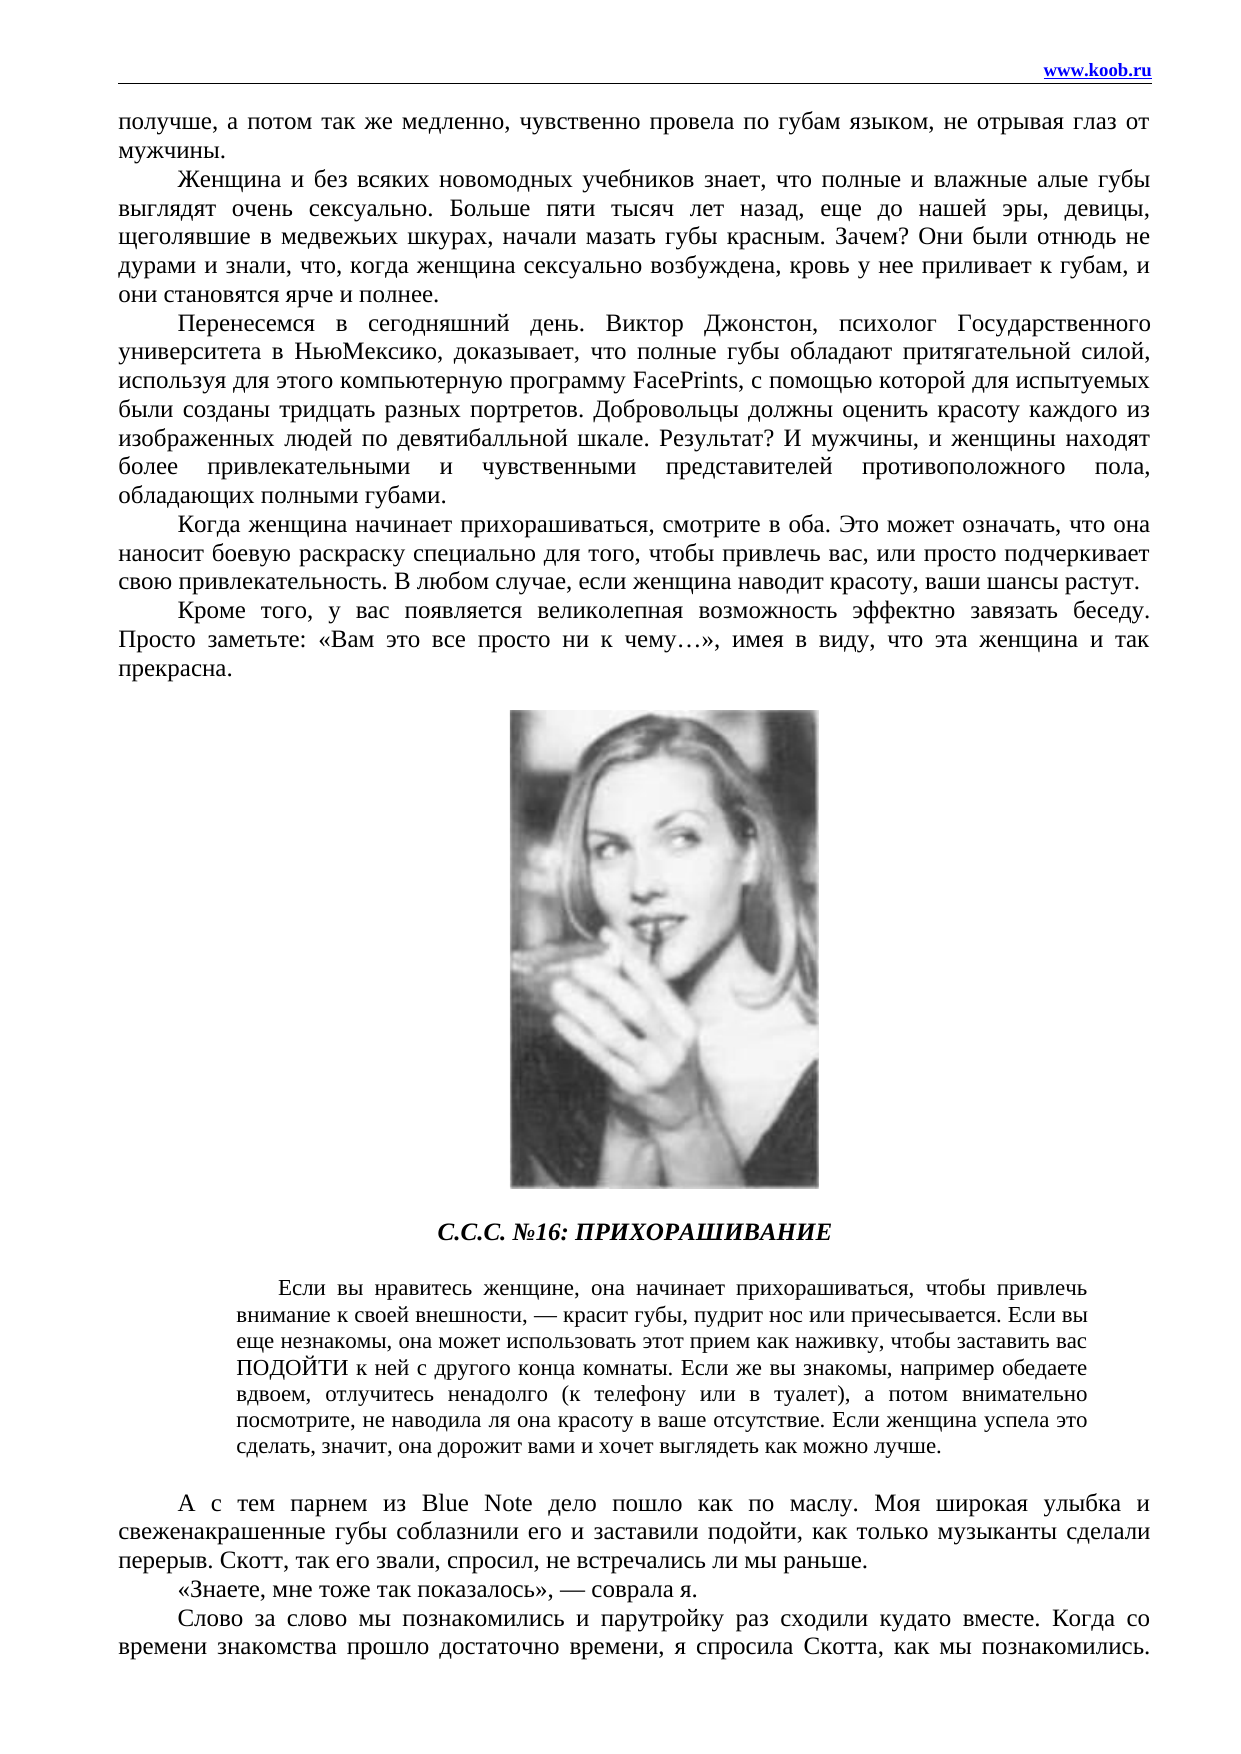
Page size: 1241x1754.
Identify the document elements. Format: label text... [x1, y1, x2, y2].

text «Знаете, мне тоже так показалось», — соврала я. [118, 1574, 1152, 1603]
text Если вы нравитесь женщине, она начинает прихорашиваться, чтобы привлечь внимание к своей внешности, — красит губы, пудрит нос или причесывается. Если вы еще незнакомы, она может использовать этот прием как наживку, чтобы заставить вас ПОДОЙТИ к ней с другого конца комнаты. Если же вы знакомы, например обедаете вдвоем, отлучитесь ненадолго (к телефону или в туалет), а потом внимательно посмотрите, не наводила ля она красоту в ваше отсутствие. Если женщина успела это сделать, значит, она дорожит вами и хочет выглядеть как можно лучше. [236, 1274, 1089, 1459]
text Перенесемся в сегодняшний день. Виктор Джонстон, психолог Государственного университета в НьюМексико, доказывает, что полные губы обладают притягательной силой, используя для этого компьютерную программу FacePrints, с помощью которой для испытуемых были созданы тридцать разных портретов. Добровольцы должны оценить красоту каждого из изображенных людей по девятибалльной шкале. Результат? И мужчины, и женщины находят более привлекательными и чувственными представителей противоположного пола, обладающих полными губами. [118, 308, 1152, 509]
text А с тем парнем из Blue Note дело пошло как по маслу. Моя широкая улыбка и свеженакрашенные губы соблазнили его и заставили подойти, как только музыканты сделали перерыв. Скотт, так его звали, спросил, не встречались ли мы раньше. [118, 1488, 1152, 1574]
text С.С.С. №16: ПРИХОРАШИВАНИЕ [118, 1217, 1152, 1246]
text Женщина и без всяких новомодных учебников знает, что полные и влажные алые губы выглядят очень сексуально. Больше пяти тысяч лет назад, еще до нашей эры, девицы, щеголявшие в медвежьих шкурах, начали мазать губы красным. Зачем? Они были отнюдь не дурами и знали, что, когда женщина сексуально возбуждена, кровь у нее приливает к губам, и они становятся ярче и полнее. [118, 164, 1152, 308]
text Кроме того, у вас появляется великолепная возможность эффектно завязать беседу. Просто заметьте: «Вам это все просто ни к чему…», имея в виду, что эта женщина и так прекрасна. [118, 595, 1152, 681]
text Когда женщина начинает прихорашиваться, смотрите в оба. Это может означать, что она наносит боевую раскраску специально для того, чтобы привлечь вас, или просто подчеркивает свою привлекательность. В любом случае, если женщина наводит красоту, ваши шансы растут. [118, 509, 1152, 595]
text Слово за слово мы познакомились и парутройку раз сходили кудато вместе. Когда со времени знакомства прошло достаточно времени, я спросила Скотта, как мы познакомились. [118, 1603, 1152, 1660]
picture [509, 710, 819, 1189]
text получше, а потом так же медленно, чувственно провела по губам языком, не отрывая глаз от мужчины. [118, 106, 1152, 164]
